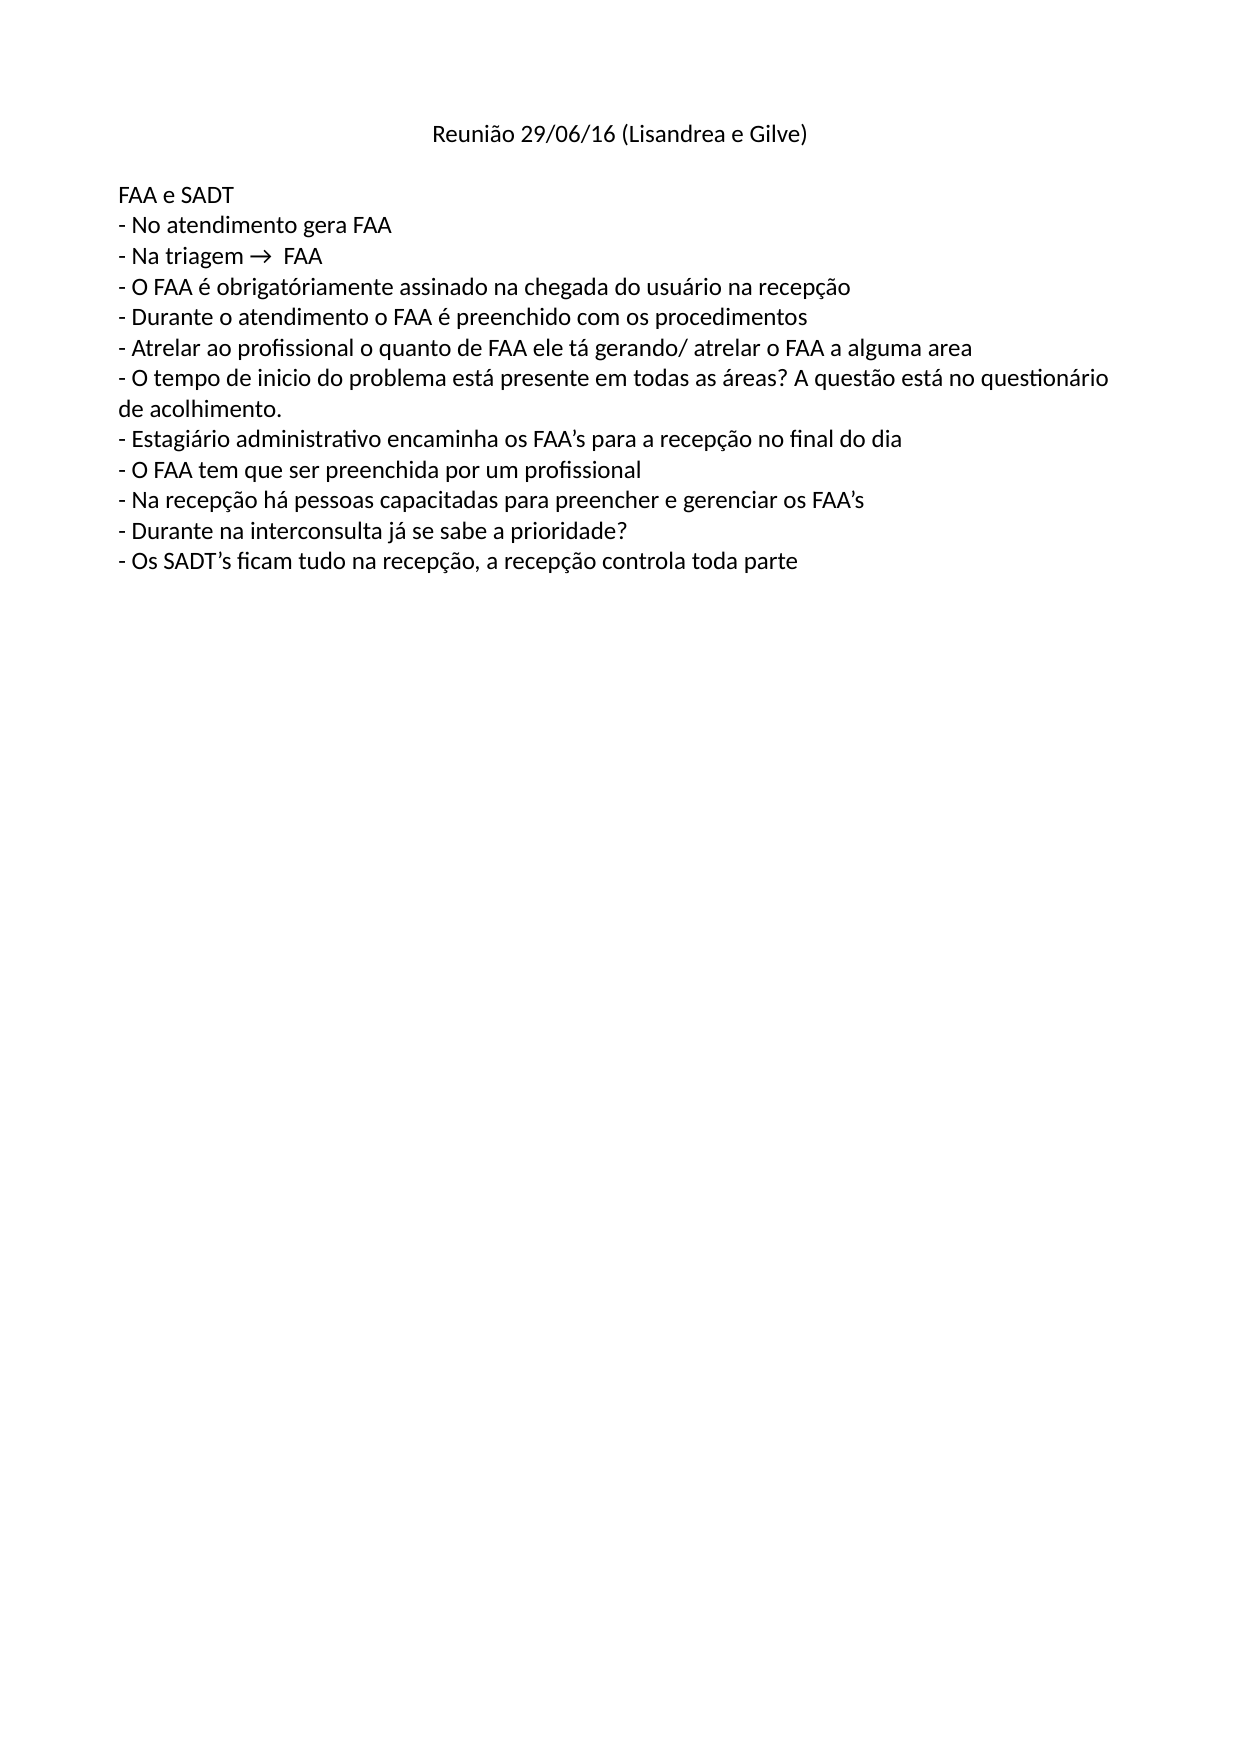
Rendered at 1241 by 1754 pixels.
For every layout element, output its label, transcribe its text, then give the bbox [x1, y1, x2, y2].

text - No atendimento gera FAA [118, 210, 1122, 240]
text - O tempo de inicio do problema está presente em todas as áreas? A questão está no questionário de acolhimento. [118, 362, 1122, 423]
text Reunião 29/06/16 (Lisandrea e Gilve) [118, 118, 1122, 149]
text - Na recepção há pessoas capacitadas para preencher e gerenciar os FAA’s [118, 484, 1122, 515]
text - Atrelar ao profissional o quanto de FAA ele tá gerando/ atrelar o FAA a alguma area [118, 332, 1122, 362]
text - O FAA tem que ser preenchida por um profissional [118, 454, 1122, 484]
text - Os SADT’s ficam tudo na recepção, a recepção controla toda parte [118, 545, 1122, 576]
text - Durante na interconsulta já se sabe a prioridade? [118, 515, 1122, 545]
text - Durante o atendimento o FAA é preenchido com os procedimentos [118, 301, 1122, 332]
text - Na triagem → FAA [118, 240, 1122, 271]
text FAA e SADT [118, 179, 1122, 210]
text - O FAA é obrigatóriamente assinado na chegada do usuário na recepção [118, 271, 1122, 301]
text - Estagiário administrativo encaminha os FAA’s para a recepção no final do dia [118, 423, 1122, 454]
